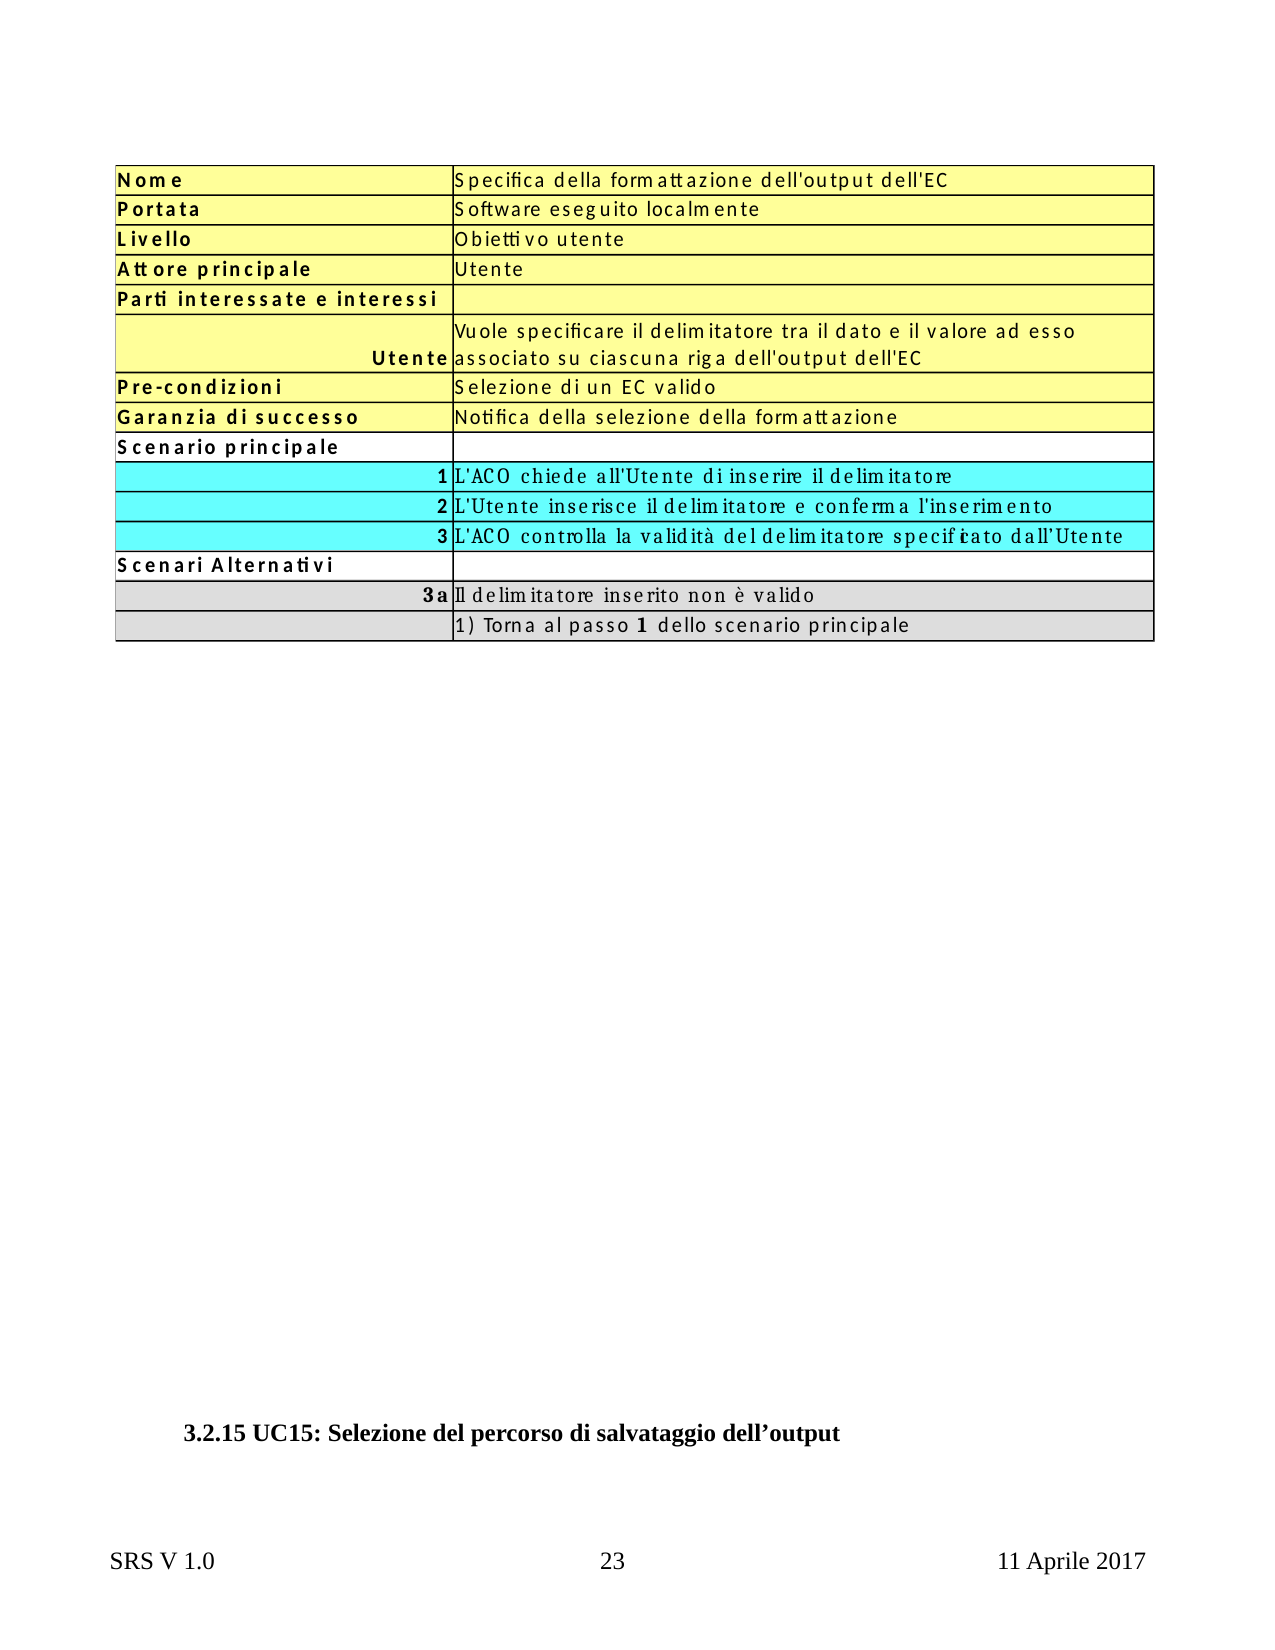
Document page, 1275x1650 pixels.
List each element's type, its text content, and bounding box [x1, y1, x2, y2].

text 3.2.15 UC15: Selezione del percorso di salvataggio dell’output [109, 1418, 1162, 1447]
